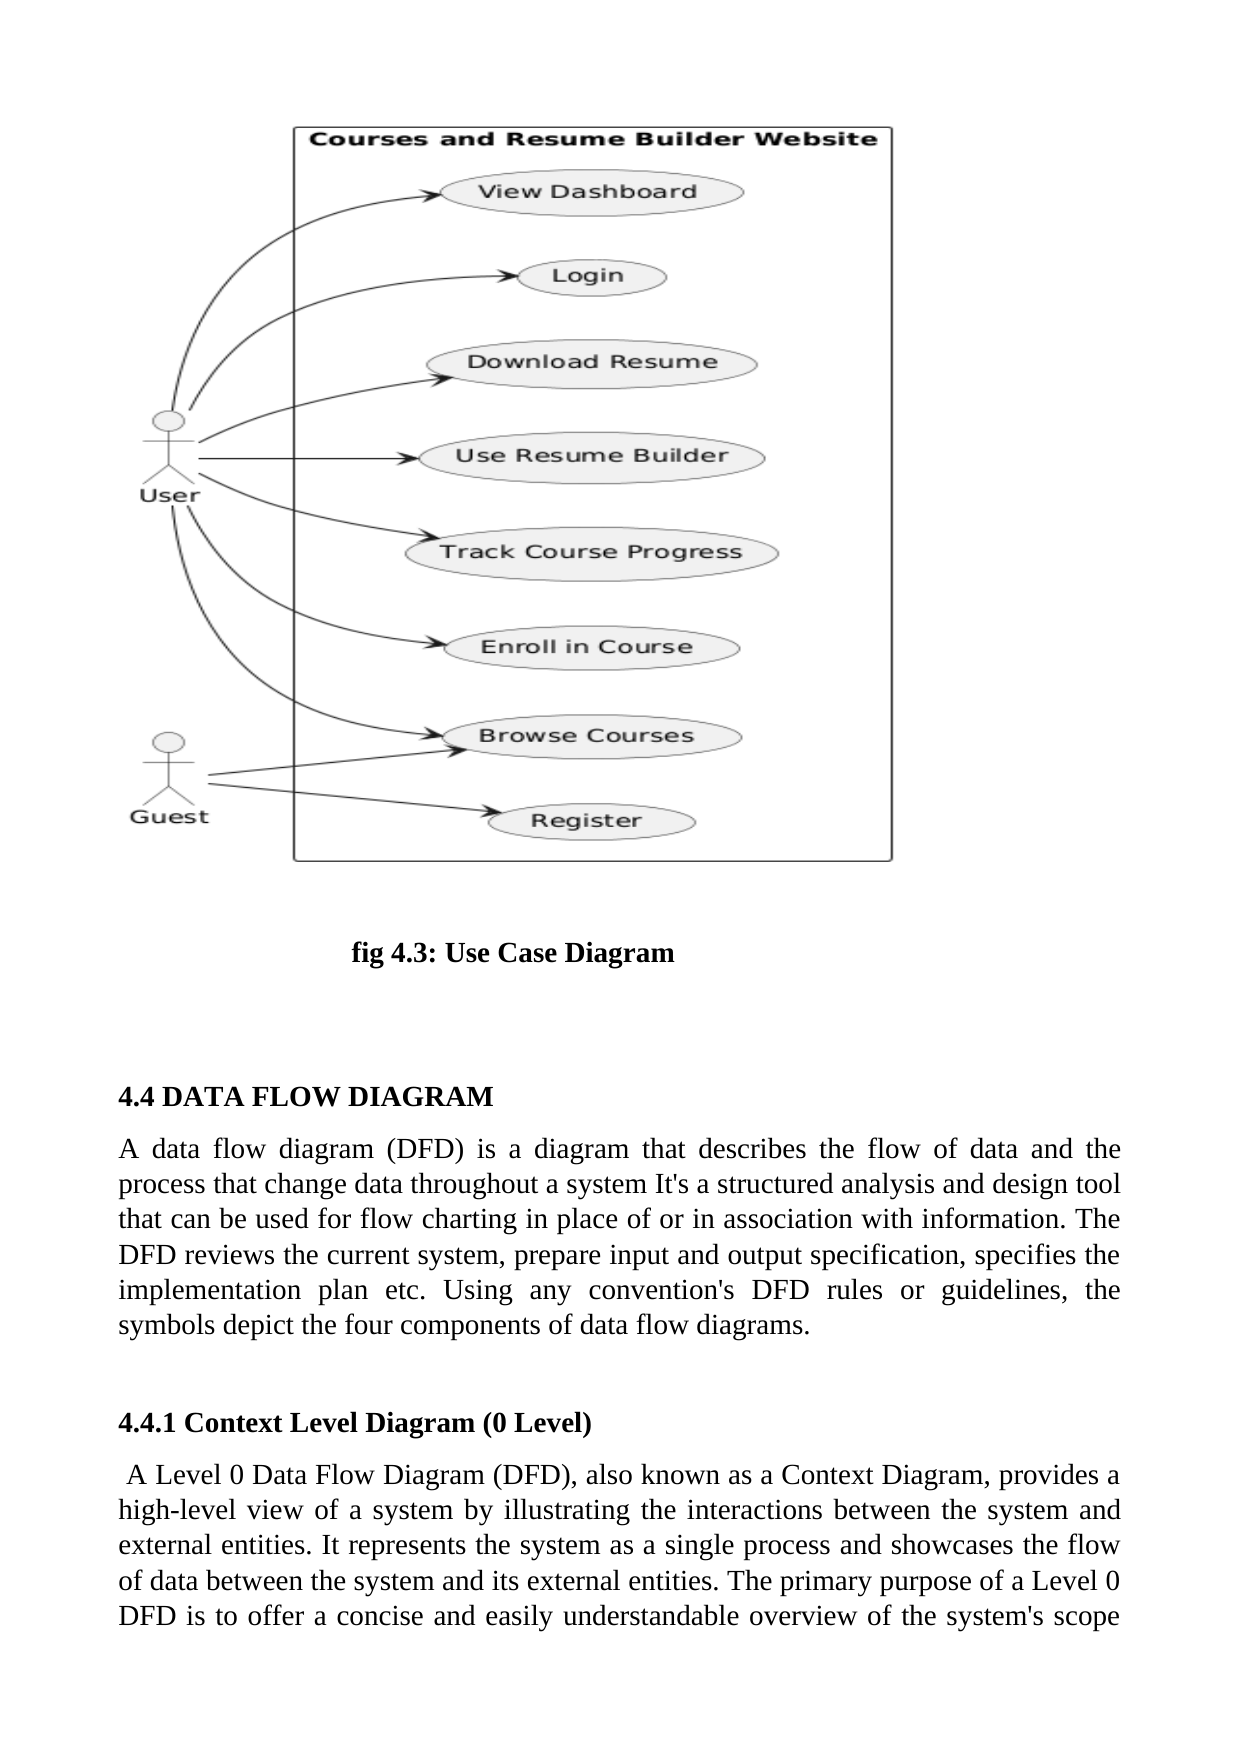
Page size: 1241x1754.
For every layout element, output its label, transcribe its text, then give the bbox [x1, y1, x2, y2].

text fig 4.3: Use Case Diagram [118, 935, 1122, 969]
text A Level 0 Data Flow Diagram (DFD), also known as a Context Diagram, provides a high-level view of a system by illustrating the interactions between the system and external entities. It represents the system as a single process and showcases the flow of data between the system and its external entities. The primary purpose of a Level 0 DFD is to offer a concise and easily understandable overview of the system's scope [118, 1457, 1122, 1631]
text 4.4 DATA FLOW DIAGRAM [118, 1079, 1122, 1113]
text 4.4.1 Context Level Diagram (0 Level) [118, 1405, 1122, 1439]
text A data flow diagram (DFD) is a diagram that describes the flow of data and the process that change data throughout a system It's a structured analysis and design tool that can be used for flow charting in place of or in association with information. The DFD reviews the current system, prepare input and output specification, specifies the implementation plan etc. Using any convention's DFD rules or guidelines, the symbols depict the four components of data flow diagrams. [118, 1131, 1122, 1341]
